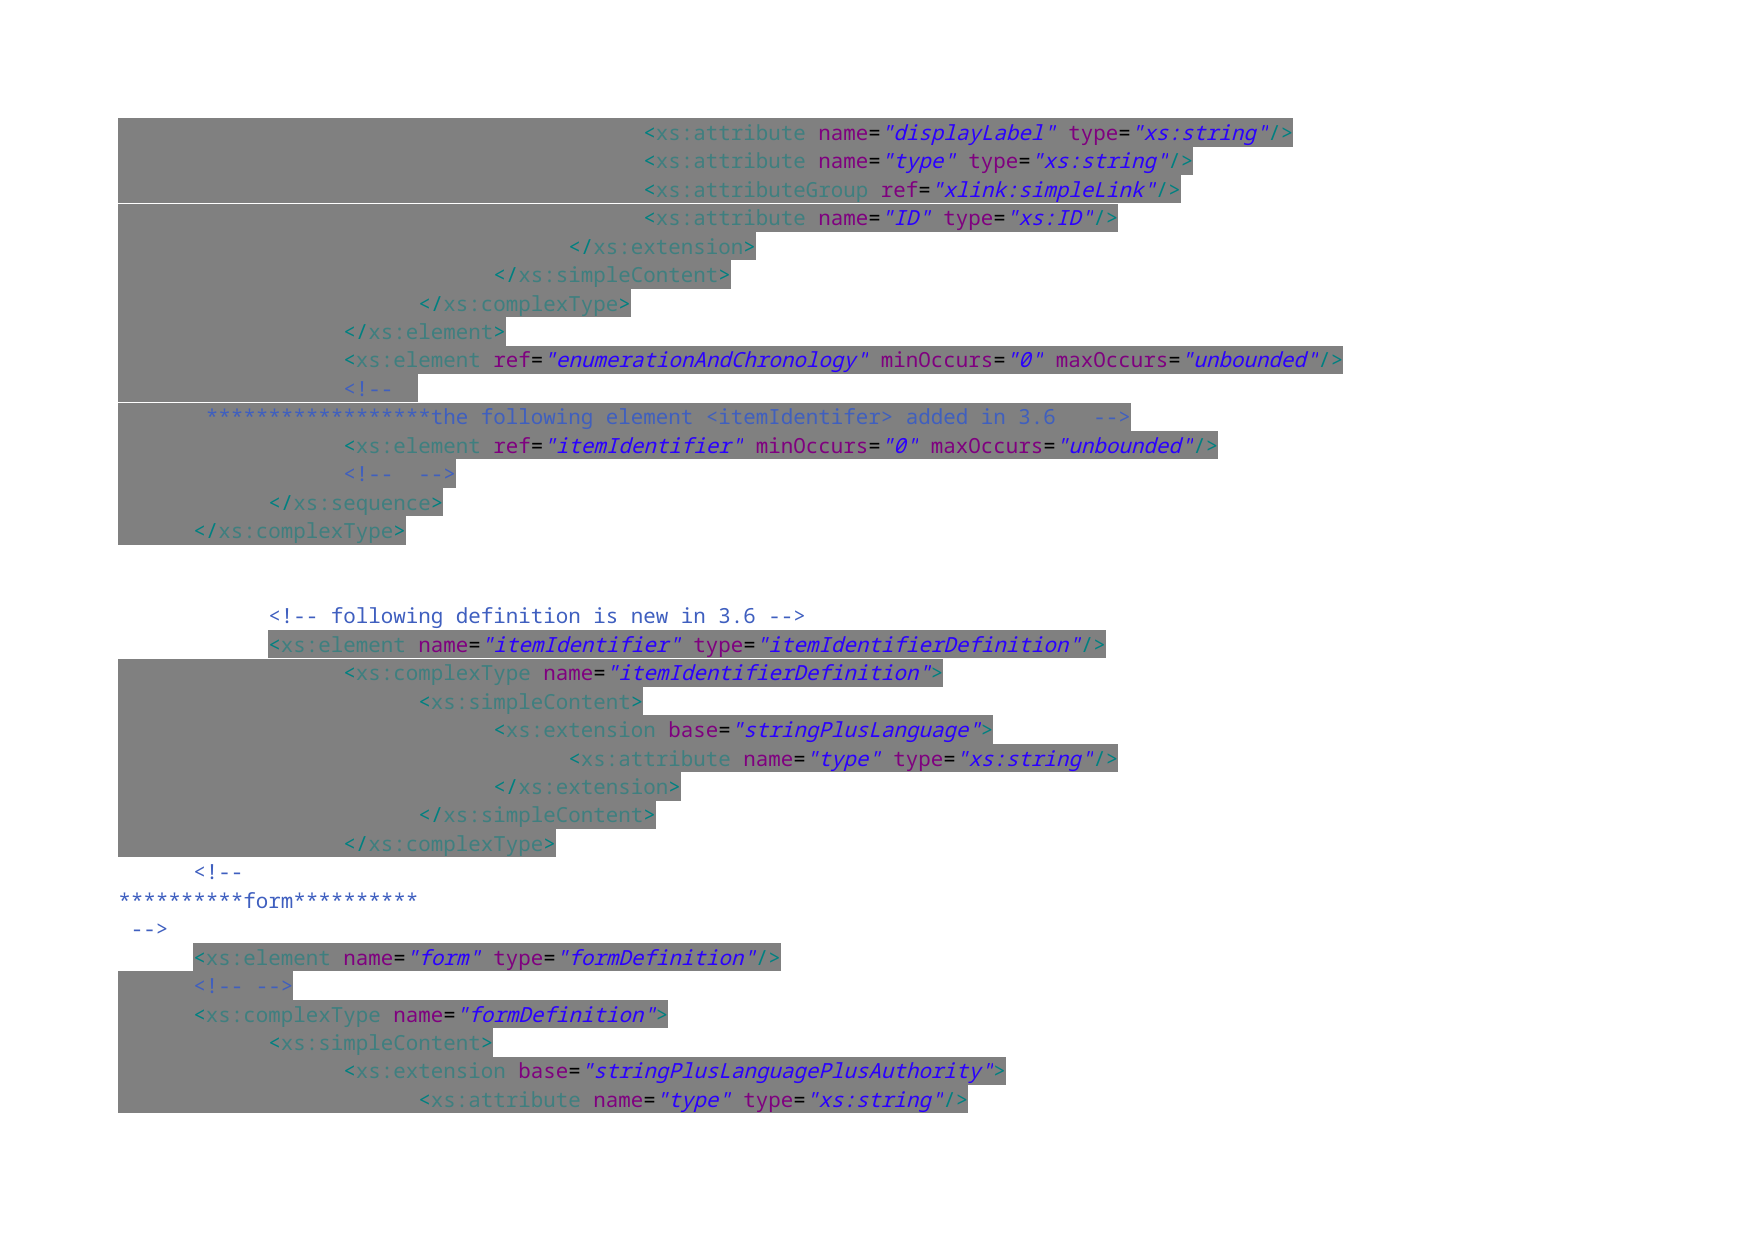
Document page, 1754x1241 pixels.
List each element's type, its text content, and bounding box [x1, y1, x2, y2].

text <xs:element ref="enumerationAndChronology" minOccurs="0" maxOccurs="unbounded"/> [118, 346, 1636, 374]
text </xs:complexType> [118, 829, 1636, 857]
text </xs:simpleContent> [118, 260, 1636, 289]
text <xs:attribute name="type" type="xs:string"/> [118, 1085, 1636, 1113]
text <xs:attribute name="type" type="xs:string"/> [118, 744, 1636, 772]
text <xs:element name="form" type="formDefinition"/> [118, 943, 1636, 971]
text **********form********** [118, 886, 1636, 914]
text </xs:extension> [118, 232, 1636, 260]
text <!-- --> [118, 459, 1636, 488]
text <!-- --> [118, 971, 1636, 1000]
text <xs:simpleContent> [118, 687, 1636, 715]
text </xs:complexType> [118, 289, 1636, 317]
text <xs:attribute name="displayLabel" type="xs:string"/> [118, 118, 1636, 147]
text <xs:attribute name="type" type="xs:string"/> [118, 147, 1636, 175]
text <xs:attribute name="ID" type="xs:ID"/> [118, 203, 1636, 232]
text <xs:element name="itemIdentifier" type="itemIdentifierDefinition"/> [118, 630, 1636, 658]
text <!-- following definition is new in 3.6 --> [118, 602, 1636, 630]
text <xs:extension base="stringPlusLanguage"> [118, 715, 1636, 744]
text <xs:attributeGroup ref="xlink:simpleLink"/> [118, 175, 1636, 203]
text </xs:sequence> [118, 488, 1636, 516]
text <!-- [118, 374, 1636, 402]
text </xs:complexType> [118, 516, 1636, 545]
text <xs:simpleContent> [118, 1028, 1636, 1057]
text <xs:complexType name="formDefinition"> [118, 1000, 1636, 1028]
text <xs:complexType name="itemIdentifierDefinition"> [118, 658, 1636, 687]
text --> [118, 914, 1636, 943]
text </xs:simpleContent> [118, 801, 1636, 829]
text ******************the following element <itemIdentifer> added in 3.6 --> [118, 402, 1636, 431]
text </xs:extension> [118, 772, 1636, 801]
text <xs:extension base="stringPlusLanguagePlusAuthority"> [118, 1057, 1636, 1085]
text <!-- [118, 857, 1636, 886]
text <xs:element ref="itemIdentifier" minOccurs="0" maxOccurs="unbounded"/> [118, 431, 1636, 459]
text </xs:element> [118, 317, 1636, 346]
